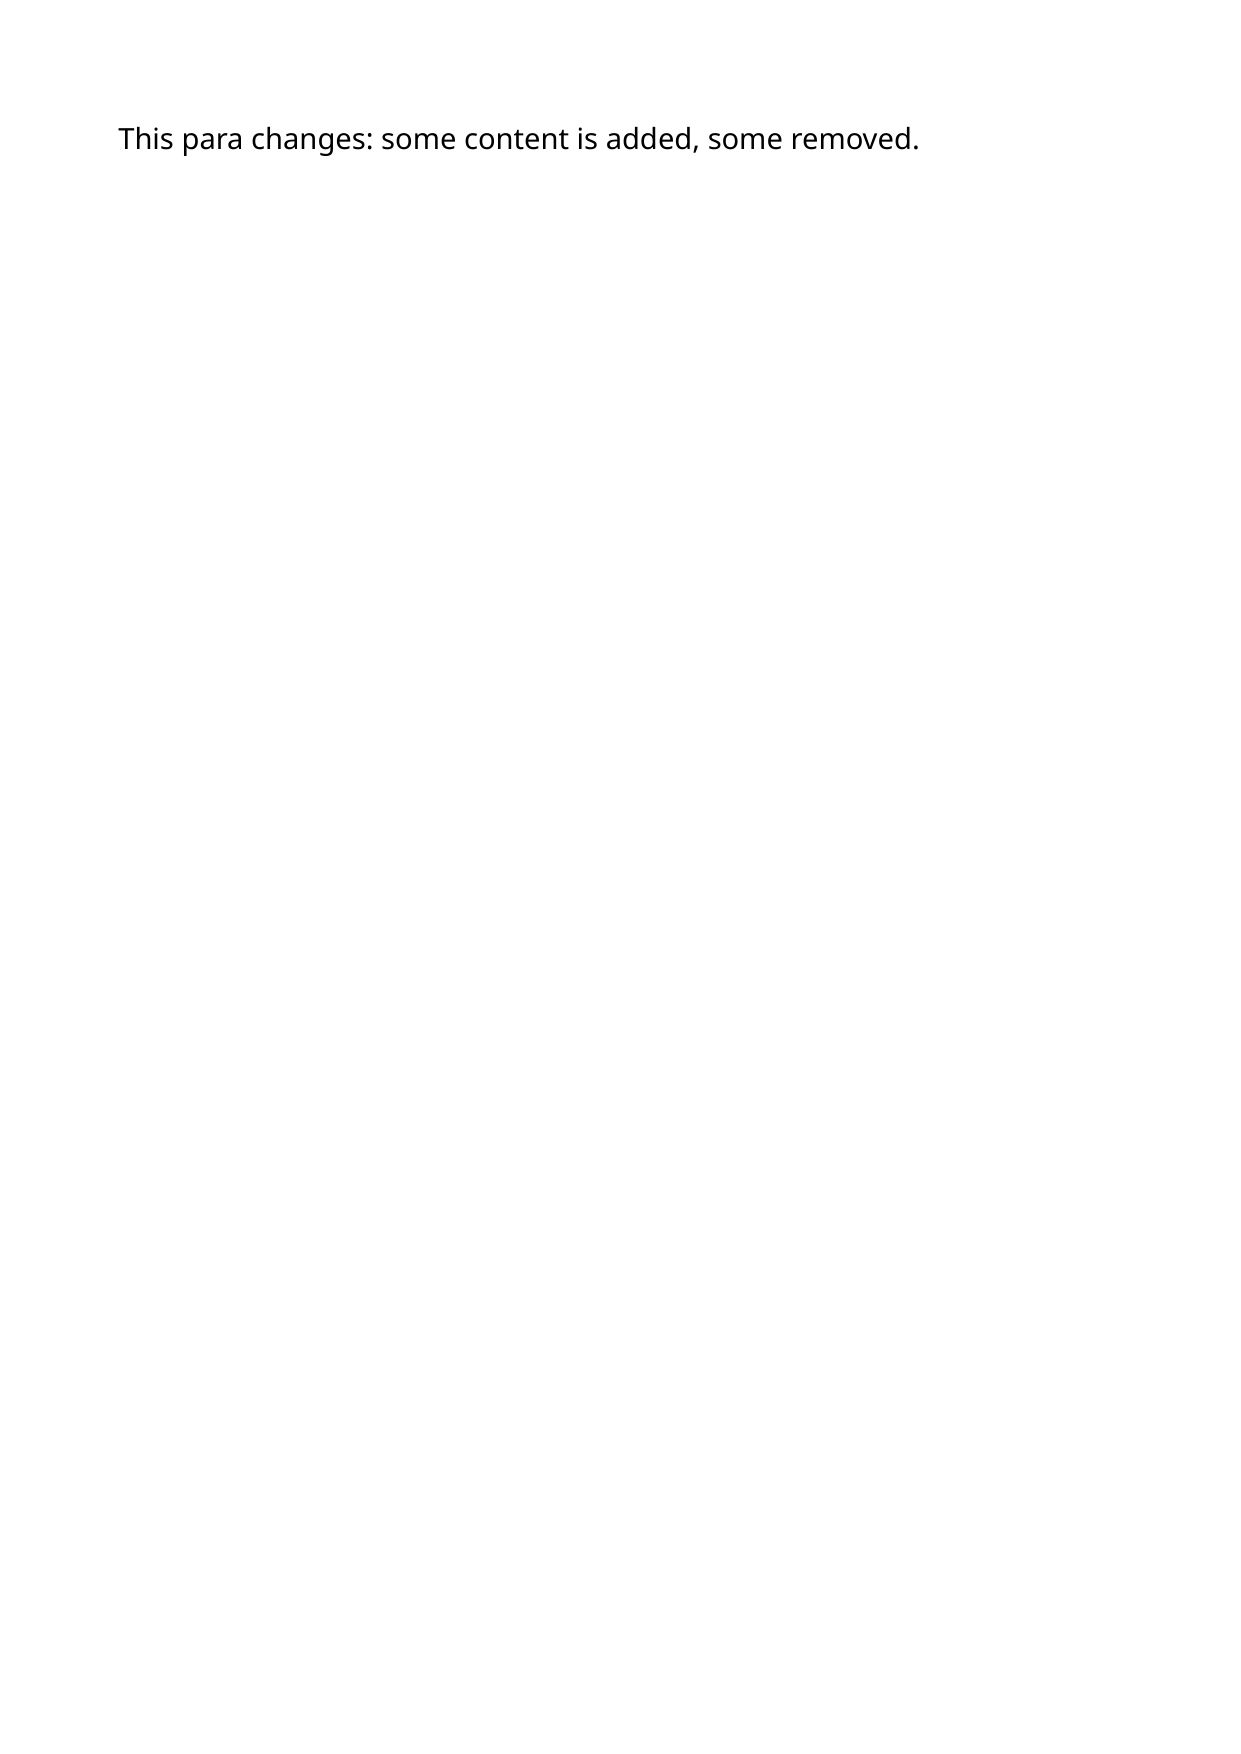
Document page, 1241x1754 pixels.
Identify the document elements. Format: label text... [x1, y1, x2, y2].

text This para changes: some content is added, some removed. [118, 118, 1122, 158]
